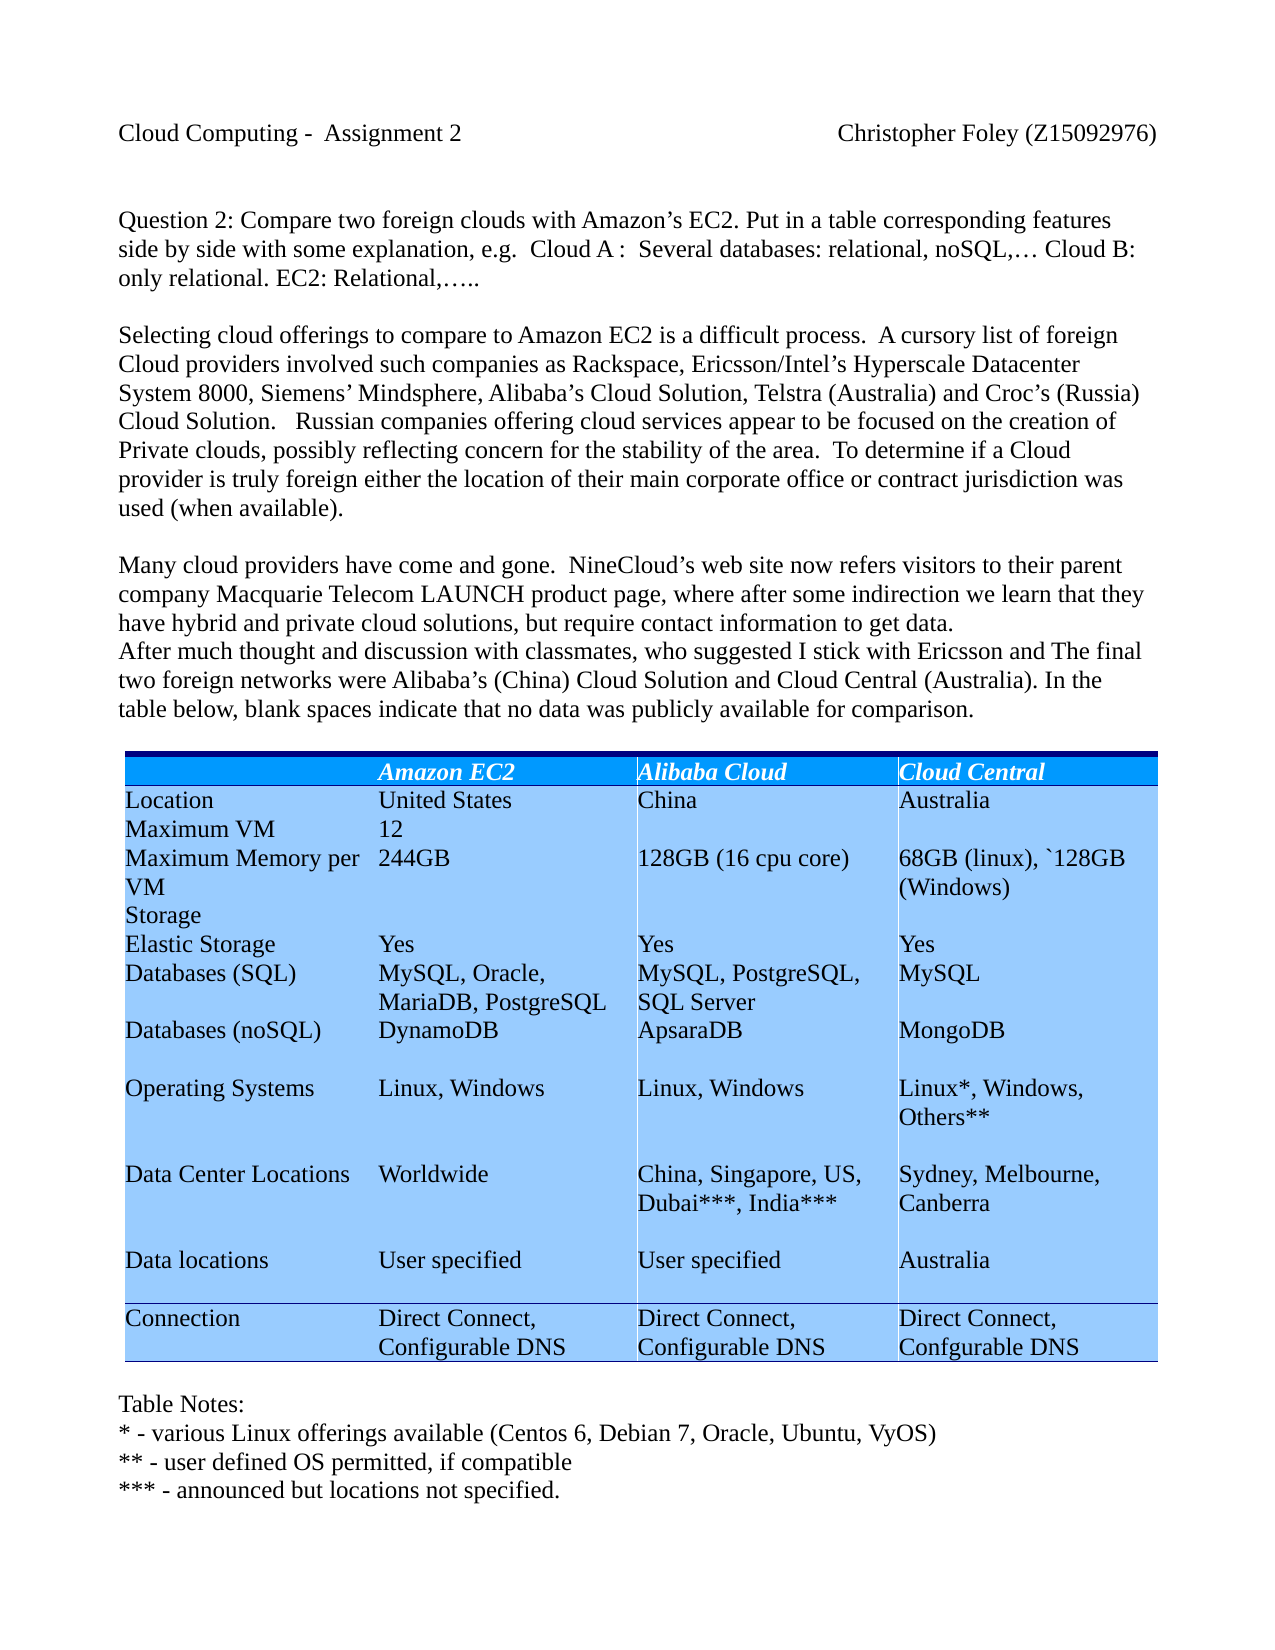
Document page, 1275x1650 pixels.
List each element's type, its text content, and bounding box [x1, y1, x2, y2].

table_cell Worldwide [378, 1159, 637, 1217]
table_cell [899, 1274, 1158, 1303]
table_cell [899, 814, 1158, 843]
table_cell Operating Systems [125, 1073, 378, 1130]
table_cell Linux, Windows [378, 1073, 637, 1130]
table_cell Sydney, Melbourne, Canberra [899, 1159, 1158, 1217]
table_cell Direct Connect, Configurable DNS [638, 1304, 898, 1361]
table_cell ApsaraDB [638, 1015, 898, 1073]
table_cell Databases (noSQL) [125, 1015, 378, 1073]
table_cell DynamoDB [378, 1015, 637, 1073]
table_cell 68GB (linux), `128GB (Windows) [899, 843, 1158, 929]
table_cell Data Center Locations [125, 1159, 378, 1217]
table_cell China, Singapore, US, Dubai***, India*** [638, 1159, 898, 1217]
table_cell 244GB [378, 843, 637, 929]
table_header Amazon EC2 [378, 757, 637, 785]
table_cell MySQL, PostgreSQL, SQL Server [638, 958, 898, 1015]
text *** - announced but locations not specified. [118, 1476, 1157, 1504]
table_cell [378, 1217, 637, 1245]
table_cell [125, 1130, 378, 1159]
table_cell [638, 814, 898, 843]
table_cell Data locations [125, 1245, 378, 1274]
table_cell Linux*, Windows, Others** [899, 1073, 1158, 1130]
table_cell [638, 1274, 898, 1303]
table_cell Location [125, 786, 378, 814]
table_cell User specified [638, 1245, 898, 1274]
table_cell Direct Connect, Confgurable DNS [899, 1304, 1158, 1361]
text ** - user defined OS permitted, if compatible [118, 1447, 1157, 1476]
table_cell [899, 1130, 1158, 1159]
table_cell User specified [378, 1245, 637, 1274]
table_header Cloud Central [899, 757, 1158, 785]
text * - various Linux offerings available (Centos 6, Debian 7, Oracle, Ubuntu, VyOS) [118, 1418, 1157, 1447]
text After much thought and discussion with classmates, who suggested I stick with Ericsson and The final two foreign networks were Alibaba’s (China) Cloud Solution and Cloud Central (Australia). In the table below, blank spaces indicate that no data was publicly available for comparison. [118, 636, 1157, 723]
table_cell Linux, Windows [638, 1073, 898, 1130]
table_cell Australia [899, 786, 1158, 814]
table_cell [899, 1217, 1158, 1245]
table_cell [638, 1217, 898, 1245]
table_cell Yes [378, 929, 637, 958]
table_cell Yes [638, 929, 898, 958]
table_cell Maximum VM [125, 814, 378, 843]
table_cell [125, 1217, 378, 1245]
table_cell MySQL, Oracle, MariaDB, PostgreSQL [378, 958, 637, 1015]
table_cell 12 [378, 814, 637, 843]
table_cell [378, 1130, 637, 1159]
table_cell MongoDB [899, 1015, 1158, 1073]
table_cell United States [378, 786, 637, 814]
table_cell [378, 1274, 637, 1303]
table_header [125, 757, 378, 785]
table_cell [638, 1130, 898, 1159]
text Table Notes: [118, 1389, 1157, 1418]
table_cell Elastic Storage [125, 929, 378, 958]
table_cell 128GB (16 cpu core) [638, 843, 898, 929]
table_cell Australia [899, 1245, 1158, 1274]
text Selecting cloud offerings to compare to Amazon EC2 is a difficult process. A cursory list of foreign Cloud providers involved such companies as Rackspace, Ericsson/Intel’s Hyperscale Datacenter System 8000, Siemens’ Mindsphere, Alibaba’s Cloud Solution, Telstra (Australia) and Croc’s (Russia) Cloud Solution. Russian companies offering cloud services appear to be focused on the creation of Private clouds, possibly reflecting concern for the stability of the area. To determine if a Cloud provider is truly foreign either the location of their main corporate office or contract jurisdiction was used (when available). [118, 320, 1157, 521]
table_cell [125, 1274, 378, 1303]
text Question 2: Compare two foreign clouds with Amazon’s EC2. Put in a table corresponding features side by side with some explanation, e.g. Cloud A : Several databases: relational, noSQL,… Cloud B: only relational. EC2: Relational,….. [118, 205, 1157, 291]
text Many cloud providers have come and gone. NineCloud’s web site now refers visitors to their parent company Macquarie Telecom LAUNCH product page, where after some indirection we learn that they have hybrid and private cloud solutions, but require contact information to get data. [118, 550, 1157, 636]
table_cell Connection [125, 1304, 378, 1361]
table_cell Direct Connect, Configurable DNS [378, 1304, 637, 1361]
table_cell MySQL [899, 958, 1158, 1015]
table_cell China [638, 786, 898, 814]
table_cell Databases (SQL) [125, 958, 378, 1015]
table_header Alibaba Cloud [638, 757, 898, 785]
table_cell Maximum Memory per VM Storage [125, 843, 378, 929]
table_cell Yes [899, 929, 1158, 958]
